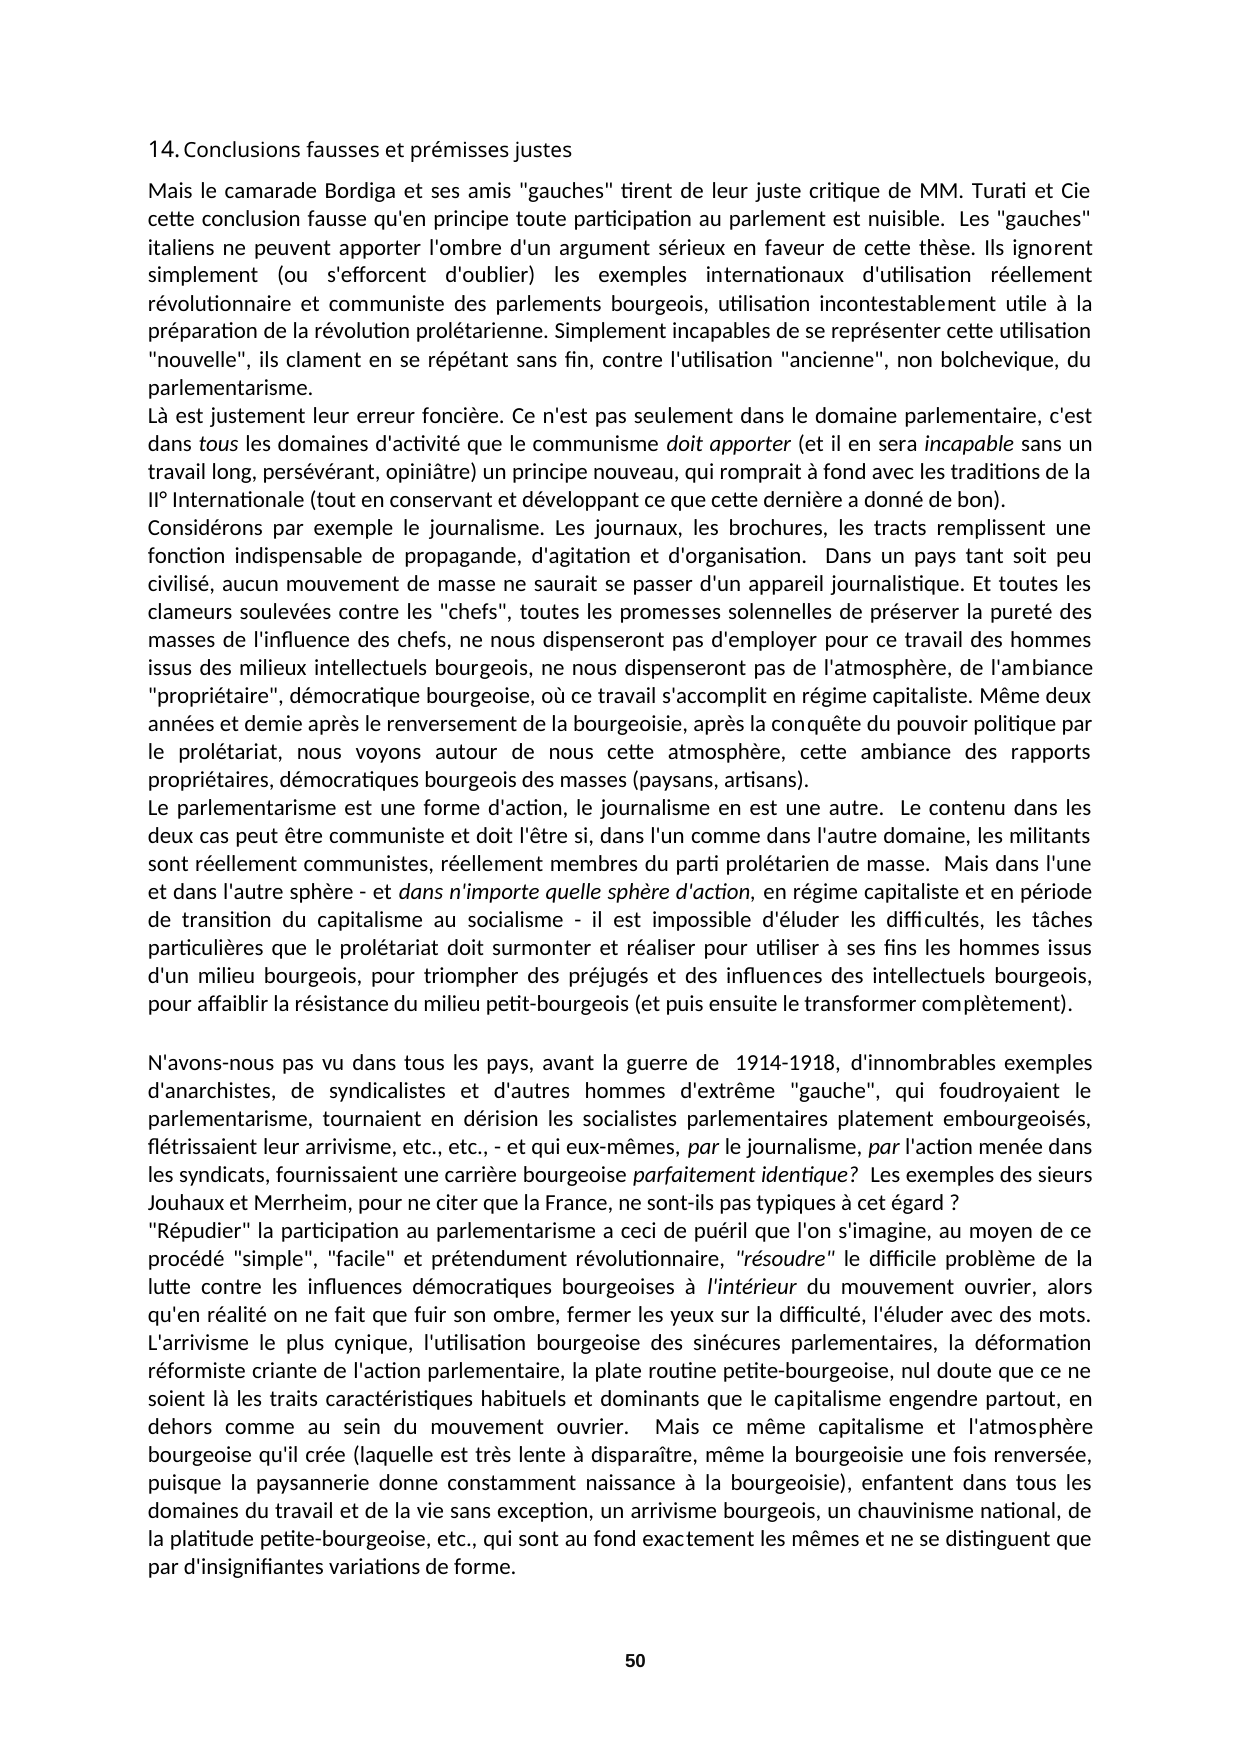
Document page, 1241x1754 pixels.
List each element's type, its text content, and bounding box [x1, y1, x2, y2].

text Mais le camarade Bordiga et ses amis "gauches" tirent de leur juste critique de MM. Turati et Cie cette conclusion fausse qu'en principe toute participation au parlement est nuisible. Les "gauches" italiens ne peuvent apporter l'om­bre d'un argument sérieux en faveur de cette thèse. Ils igno­rent simplement (ou s'efforcent d'oublier) les exemples in­ternationaux d'utilisation réellement révolutionnaire et com­muniste des parlements bourgeois, utilisation incontestable­ment utile à la préparation de la révolution prolétarienne. Simplement incapables de se représenter cette utilisation "nouvelle", ils clament en se répétant sans fin, contre l'utilisation "ancienne", non bolchevique, du parlementarisme. [148, 177, 1093, 401]
text Considérons par exemple le journalisme. Les journaux, les brochures, les tracts remplissent une fonction indispen­sable de propagande, d'agitation et d'organisation. Dans un pays tant soit peu civilisé, aucun mouvement de masse ne saurait se passer d'un appareil journalistique. Et toutes les clameurs soulevées contre les "chefs", toutes les promes­ses solennelles de préserver la pureté des masses de l'in­fluence des chefs, ne nous dispenseront pas d'employer pour ce travail des hommes issus des milieux intellectuels bour­geois, ne nous dispenseront pas de l'atmosphère, de l'am­biance "propriétaire", démocratique bourgeoise, où ce travail s'accomplit en régime capitaliste. Même deux années et demie après le renversement de la bourgeoisie, après la con­quête du pouvoir politique par le prolétariat, nous voyons autour de nous cette atmosphère, cette ambiance des rapports propriétaires, démocratiques bourgeois des masses (paysans, artisans). [148, 513, 1093, 793]
text Là est justement leur erreur foncière. Ce n'est pas seu­lement dans le domaine parlementaire, c'est dans tous les domaines d'activité que le communisme doit apporter (et il en sera incapable sans un travail long, persévérant, opiniâtre) un principe nouveau, qui romprait à fond avec les traditions de la II° Internationale (tout en conservant et développant ce que cette dernière a donné de bon). [148, 401, 1093, 513]
text "Répudier" la participation au parlementarisme a ceci de puéril que l'on s'imagine, au moyen de ce procédé "simple", "facile" et prétendument révolutionnaire, "résoudre" le diffi­cile problème de la lutte contre les influences démocratiques bourgeoises à l'intérieur du mouvement ouvrier, alors qu'en réalité on ne fait que fuir son ombre, fermer les yeux sur la difficulté, l'éluder avec des mots. L'arrivisme le plus cyni­que, l'utilisation bourgeoise des sinécures parlementaires, la déformation réformiste criante de l'action parlementaire, la plate routine petite-bourgeoise, nul doute que ce ne soient là les traits caractéristiques habituels et dominants que le ca­pitalisme engendre partout, en dehors comme au sein du mouvement ouvrier. Mais ce même capitalisme et l'atmos­phère bourgeoise qu'il crée (laquelle est très lente à dispa­raître, même la bourgeoisie une fois renversée, puisque la paysannerie donne constamment naissance à la bourgeoisie), enfantent dans tous les domaines du travail et de la vie sans exception, un arrivisme bourgeois, un chauvinisme national, de la platitude petite-bourgeoise, etc., qui sont au fond exac­tement les mêmes et ne se distinguent que par d'insigni­fiantes variations de forme. [148, 1216, 1093, 1580]
text Le parlementarisme est une forme d'action, le journalisme en est une autre. Le contenu dans les deux cas peut être communiste et doit l'être si, dans l'un comme dans l'autre domaine, les militants sont réellement communistes, réelle­ment membres du parti prolétarien de masse. Mais dans l'une et dans l'autre sphère - et dans n'importe quelle sphère d'action, en régime capitaliste et en période de transition du capitalisme au socialisme - il est impossible d'éluder les diffi­cultés, les tâches particulières que le prolétariat doit surmon­ter et réaliser pour utiliser à ses fins les hommes issus d'un milieu bourgeois, pour triompher des préjugés et des influen­ces des intellectuels bourgeois, pour affaiblir la résistance du milieu petit-bourgeois (et puis ensuite le transformer com­plètement). [148, 793, 1093, 1017]
subtitle Conclusions fausses et prémisses justes [148, 133, 1093, 164]
text N'avons-nous pas vu dans tous les pays, avant la guerre de 1914-1918, d'innombrables exemples d'anarchistes, de syndicalistes et d'autres hommes d'extrême "gauche", qui foudroyaient le parlementarisme, tournaient en dérision les socialistes parlementaires platement embourgeoisés, flétris­saient leur arrivisme, etc., etc., - et qui eux-mêmes, par le journalisme, par l'action menée dans les syndicats, fournis­saient une carrière bourgeoise parfaitement identique? Les exemples des sieurs Jouhaux et Merrheim, pour ne citer que la France, ne sont-ils pas typiques à cet égard ? [148, 1048, 1093, 1216]
